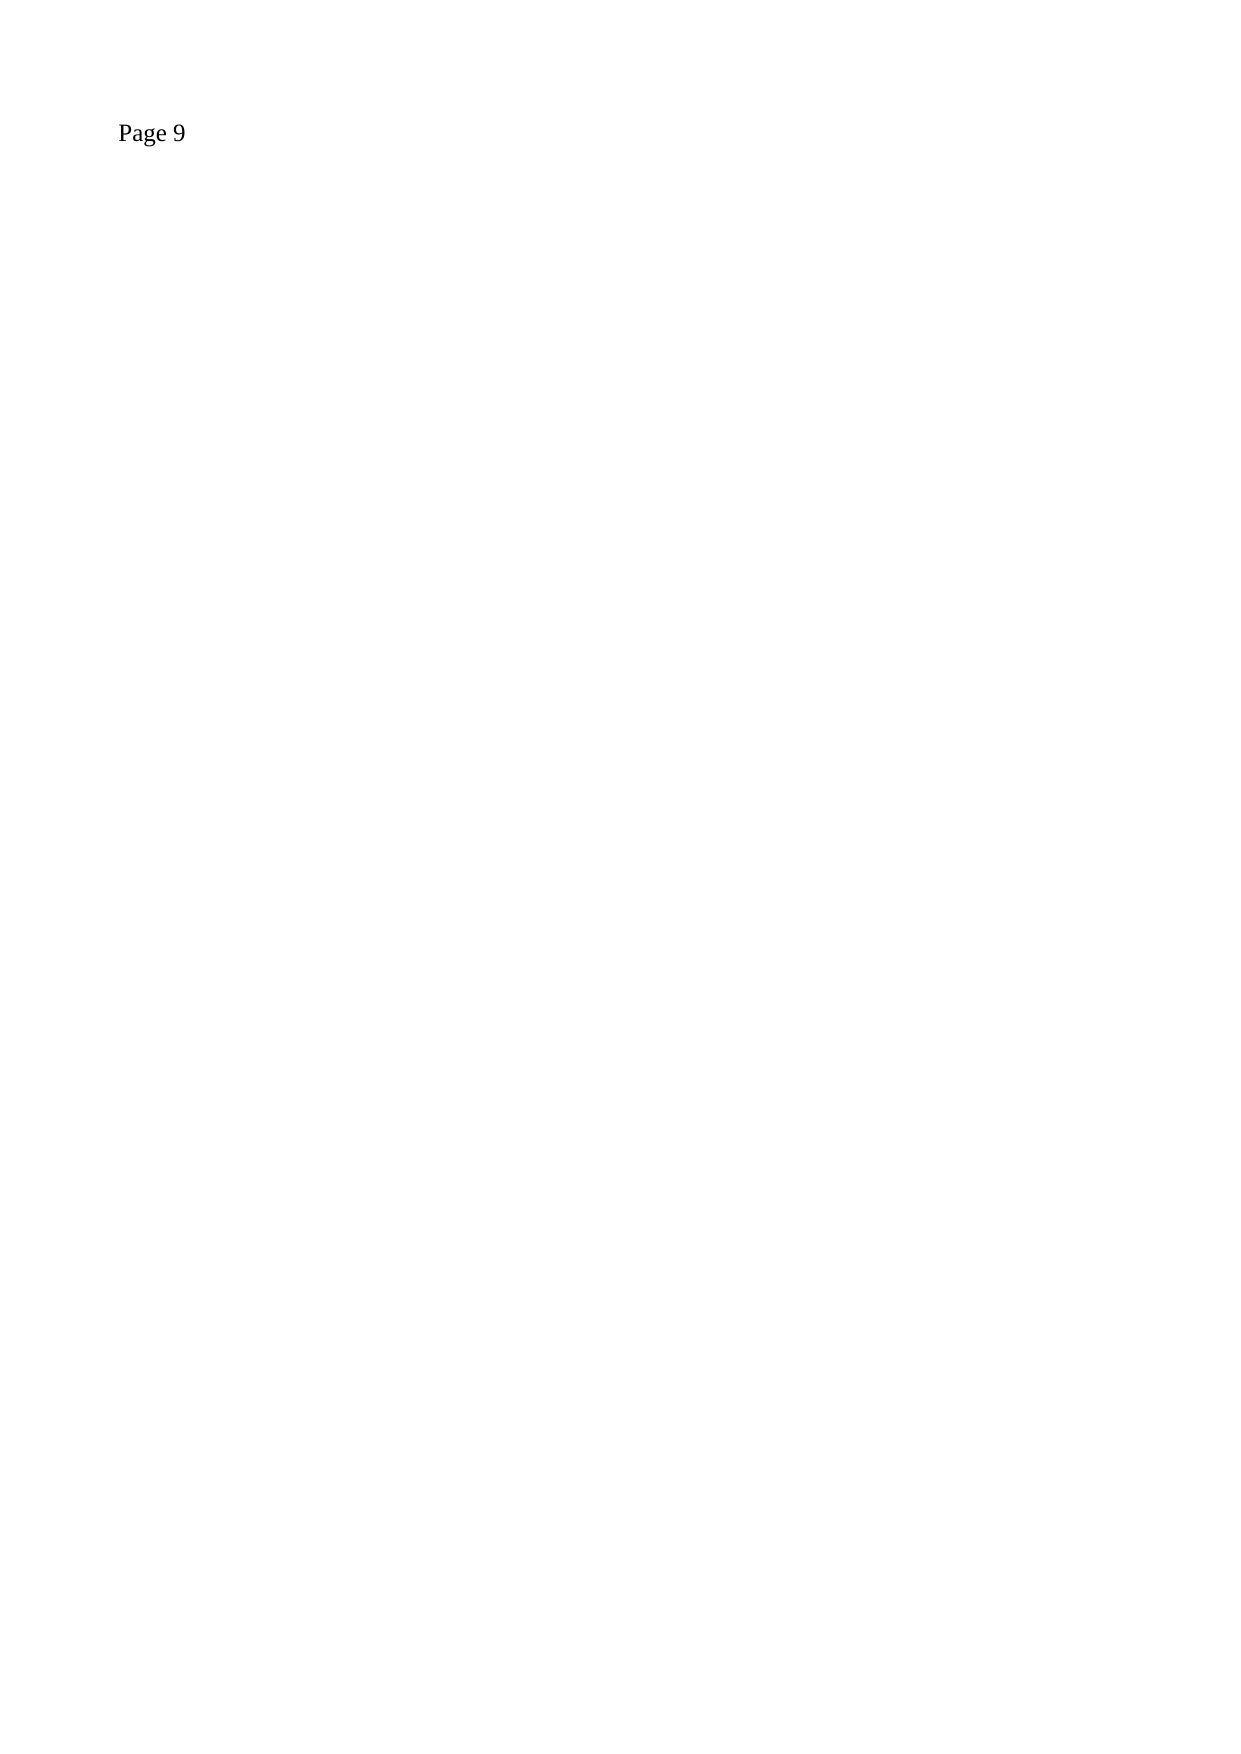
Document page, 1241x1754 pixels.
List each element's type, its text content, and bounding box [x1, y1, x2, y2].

text Page 9 [118, 118, 1122, 147]
